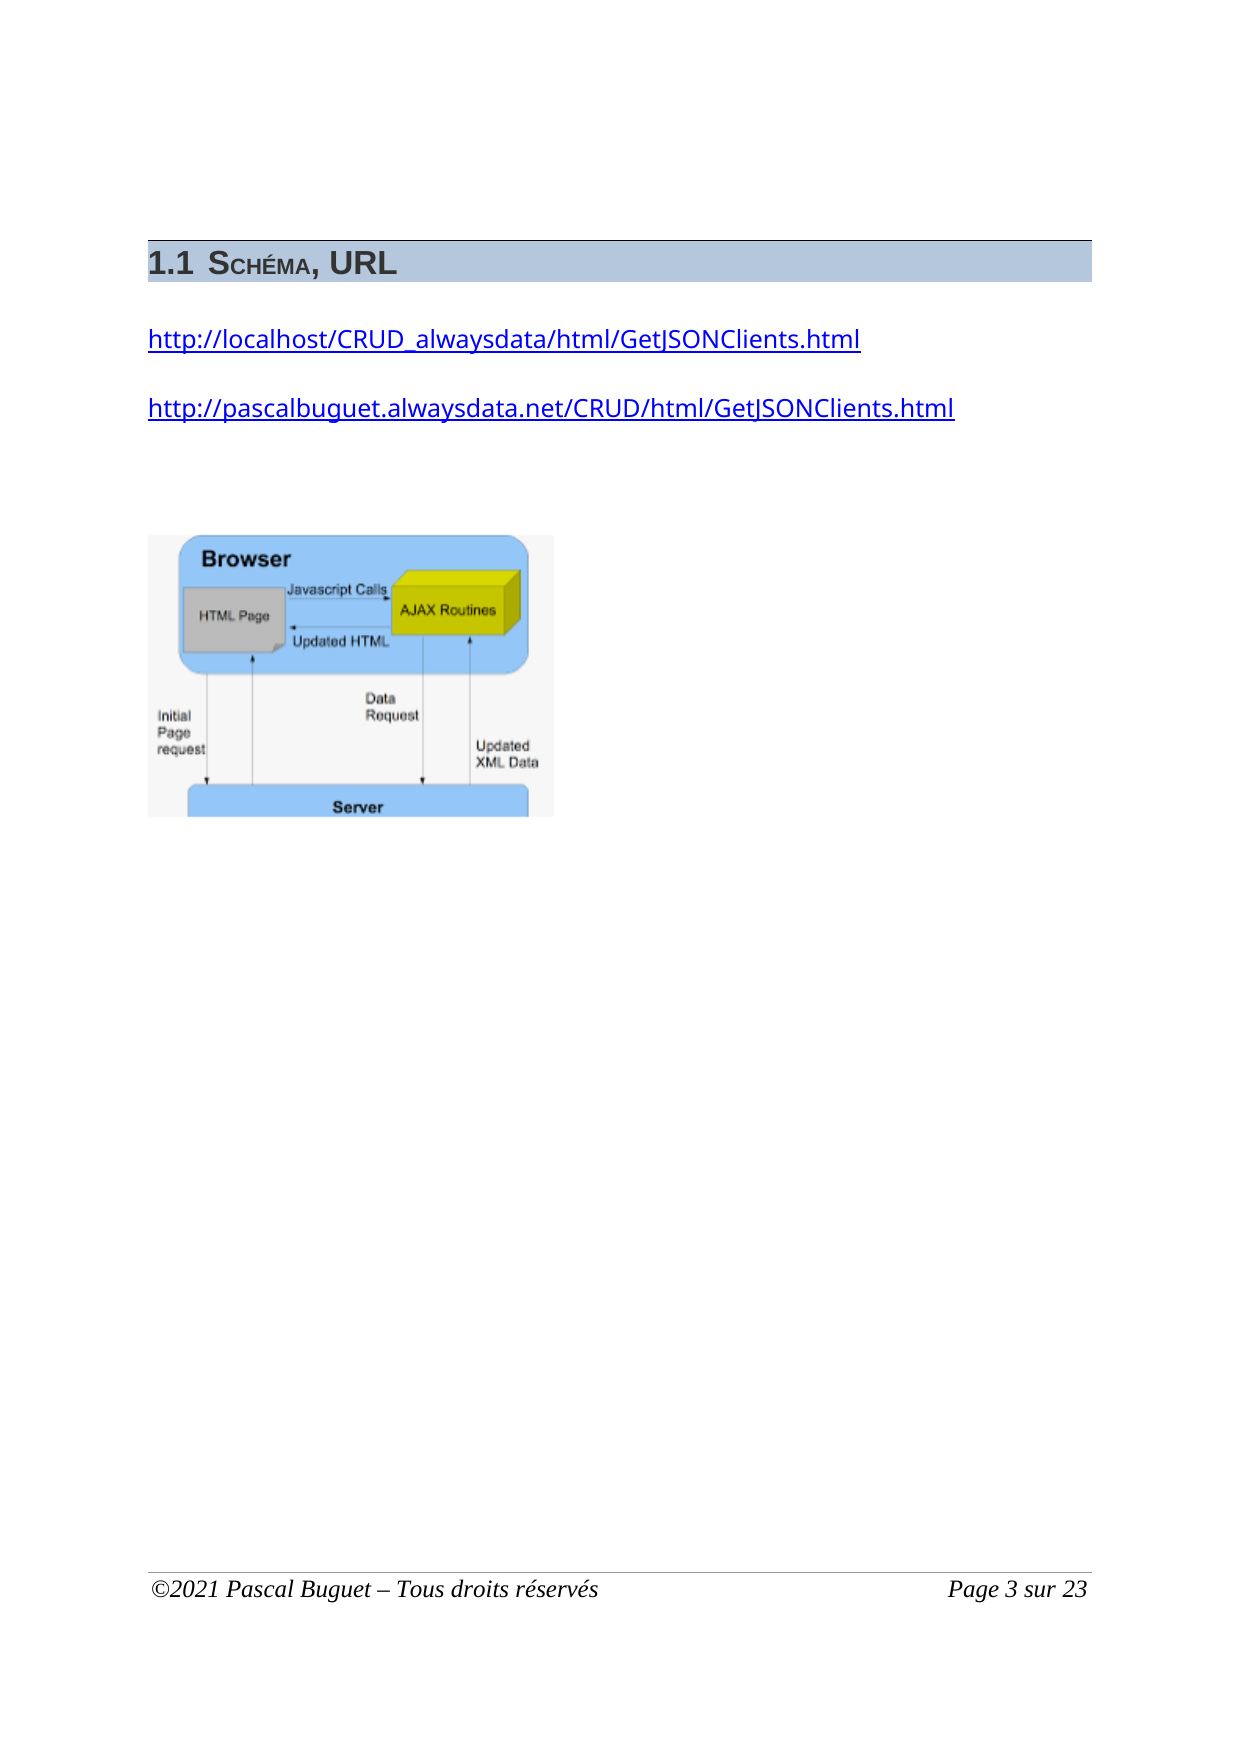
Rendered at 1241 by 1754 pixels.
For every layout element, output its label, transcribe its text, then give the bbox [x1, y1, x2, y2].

subtitle Schéma, URL [148, 241, 1092, 282]
picture [147, 526, 554, 825]
text http://pascalbuguet.alwaysdata.net/CRUD/html/GetJSONClients.html [148, 390, 1092, 424]
text http://localhost/CRUD_alwaysdata/html/GetJSONClients.html [148, 322, 1092, 356]
